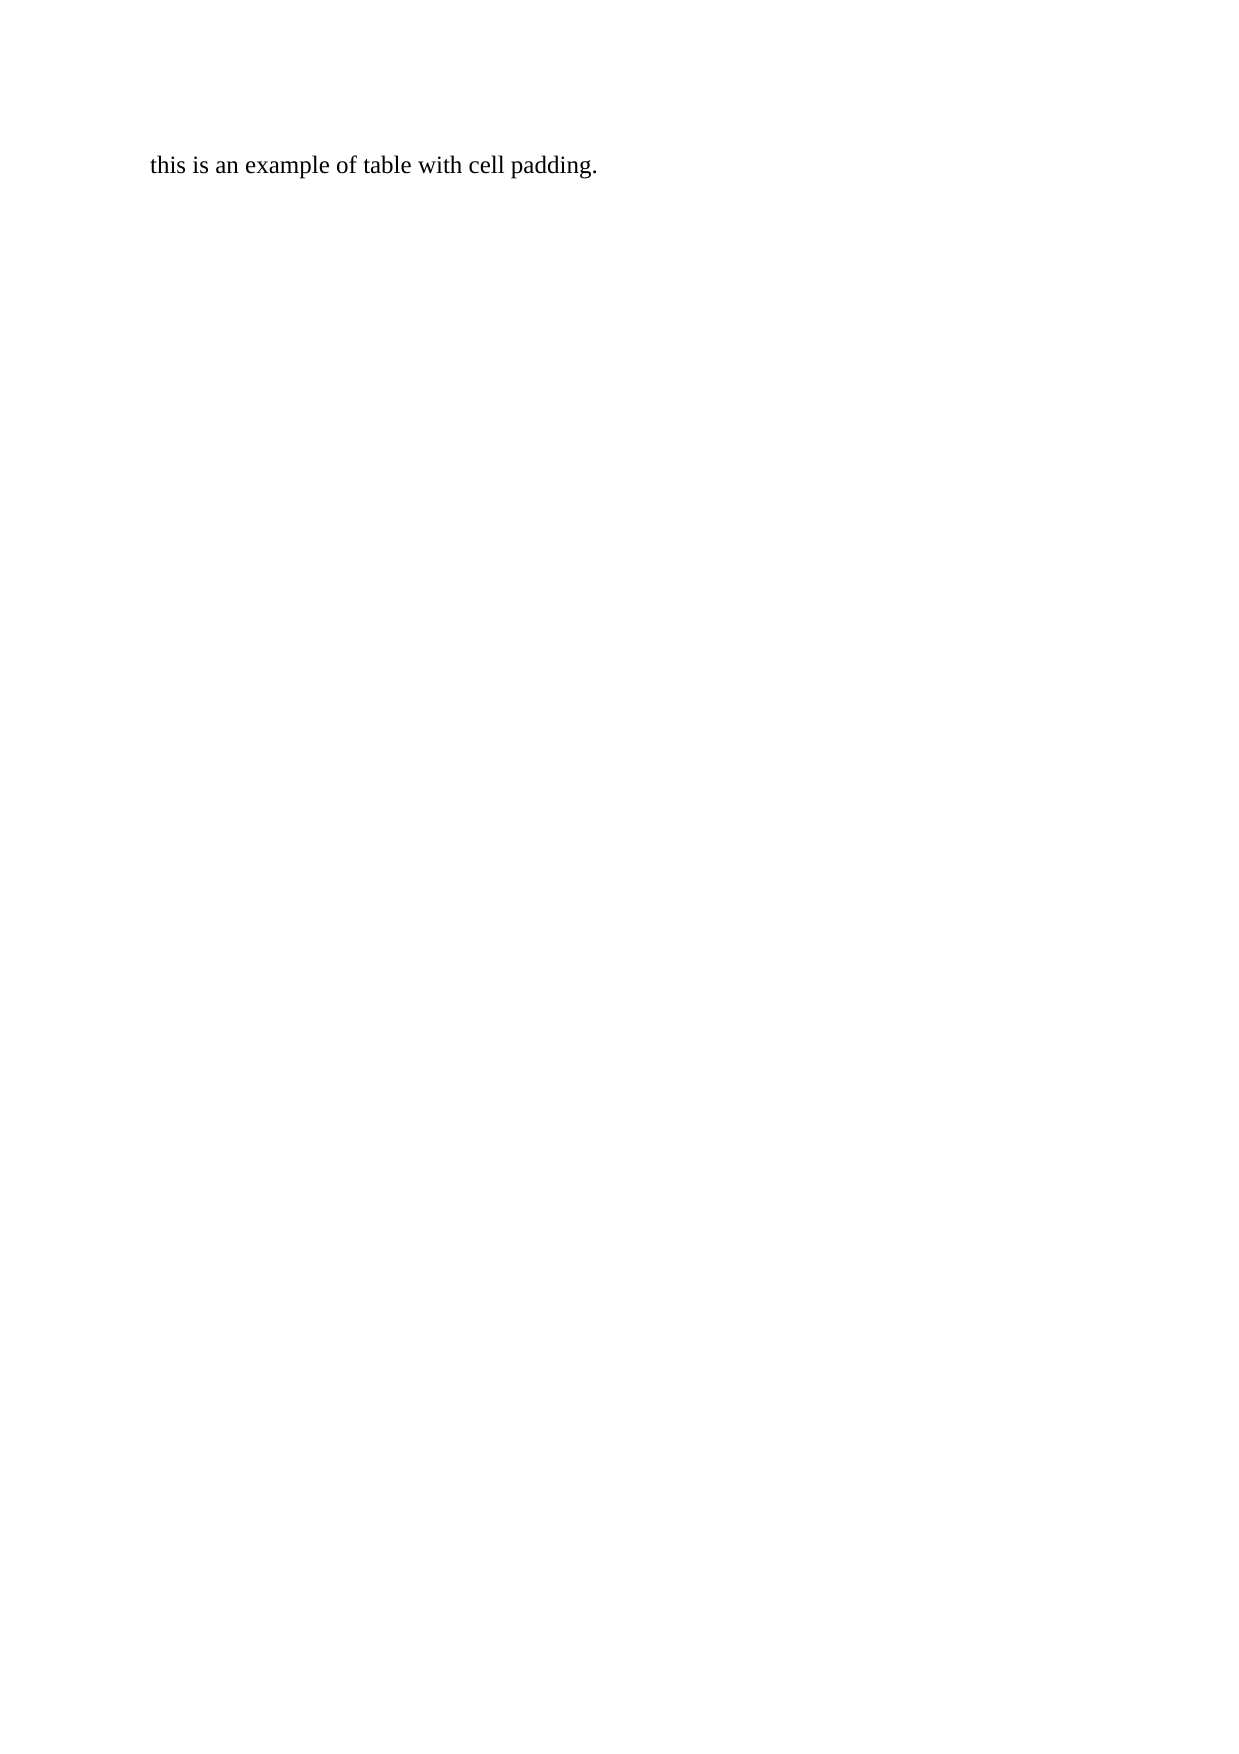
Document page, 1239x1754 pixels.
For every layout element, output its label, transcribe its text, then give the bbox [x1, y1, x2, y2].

table_header [713, 179, 901, 237]
table_header [150, 179, 338, 237]
table_header [338, 179, 526, 237]
text this is an example of table with cell padding. [150, 150, 1089, 179]
table_header [901, 179, 1089, 237]
table_header [526, 179, 713, 237]
